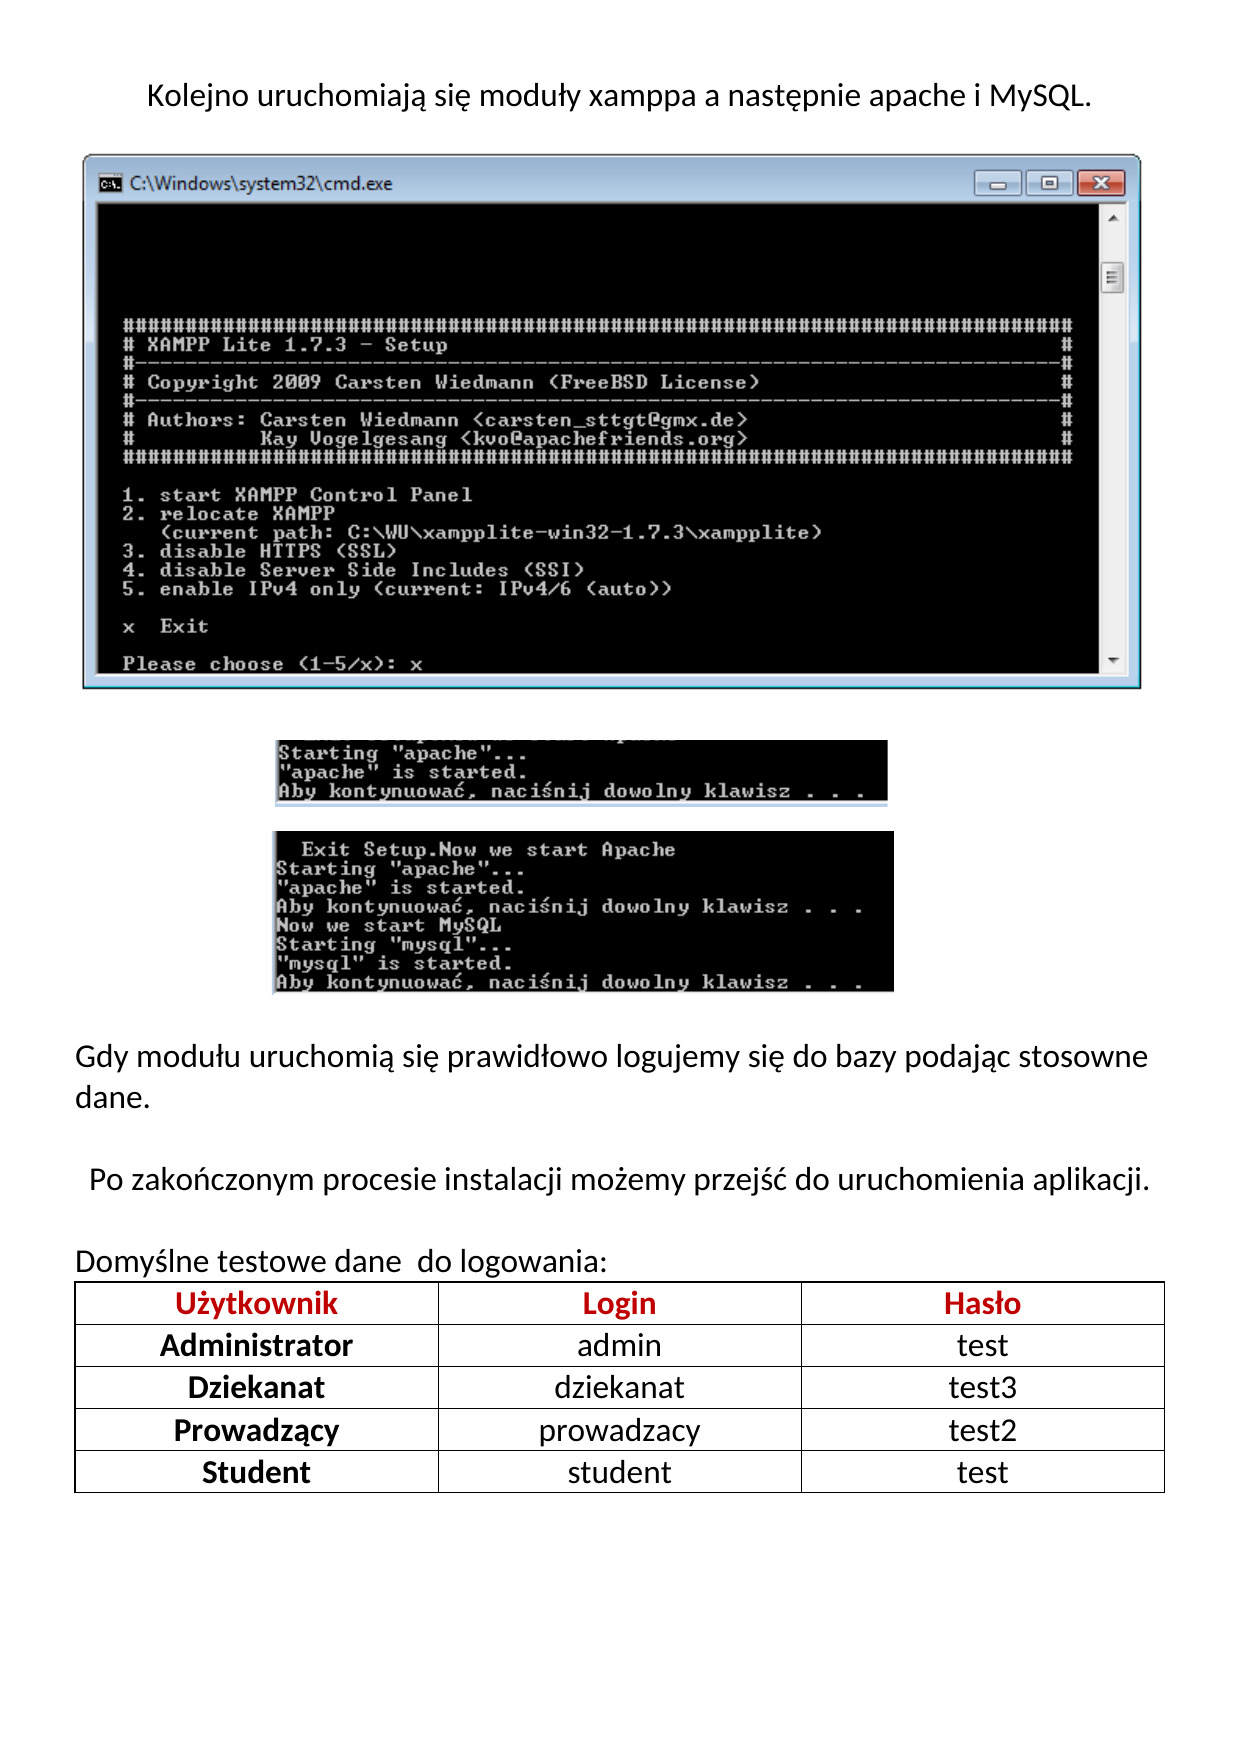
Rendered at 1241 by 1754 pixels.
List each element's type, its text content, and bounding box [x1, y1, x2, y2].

text Po zakończonym procesie instalacji możemy przejść do uruchomienia aplikacji. [75, 1158, 1165, 1199]
table_cell Student [76, 1451, 438, 1492]
table_header Użytkownik [76, 1283, 438, 1323]
table_cell test [802, 1325, 1164, 1366]
table_cell dziekanat [439, 1367, 801, 1408]
table_header Hasło [802, 1283, 1164, 1323]
table_cell test3 [802, 1367, 1164, 1408]
table_cell admin [439, 1325, 801, 1366]
table_cell Dziekanat [76, 1367, 438, 1408]
table_header Login [439, 1283, 801, 1323]
table_cell Administrator [76, 1325, 438, 1366]
table_cell Prowadzący [76, 1409, 438, 1450]
table_cell test2 [802, 1409, 1164, 1450]
table_cell prowadzacy [439, 1409, 801, 1450]
text Domyślne testowe dane do logowania: [75, 1240, 1165, 1281]
table_cell test [802, 1451, 1164, 1492]
text Gdy modułu uruchomią się prawidłowo logujemy się do bazy podając stosowne dane. [75, 1035, 1165, 1117]
table_cell student [439, 1451, 801, 1492]
text Kolejno uruchomiają się moduły xamppa a następnie apache i MySQL. [75, 74, 1165, 114]
